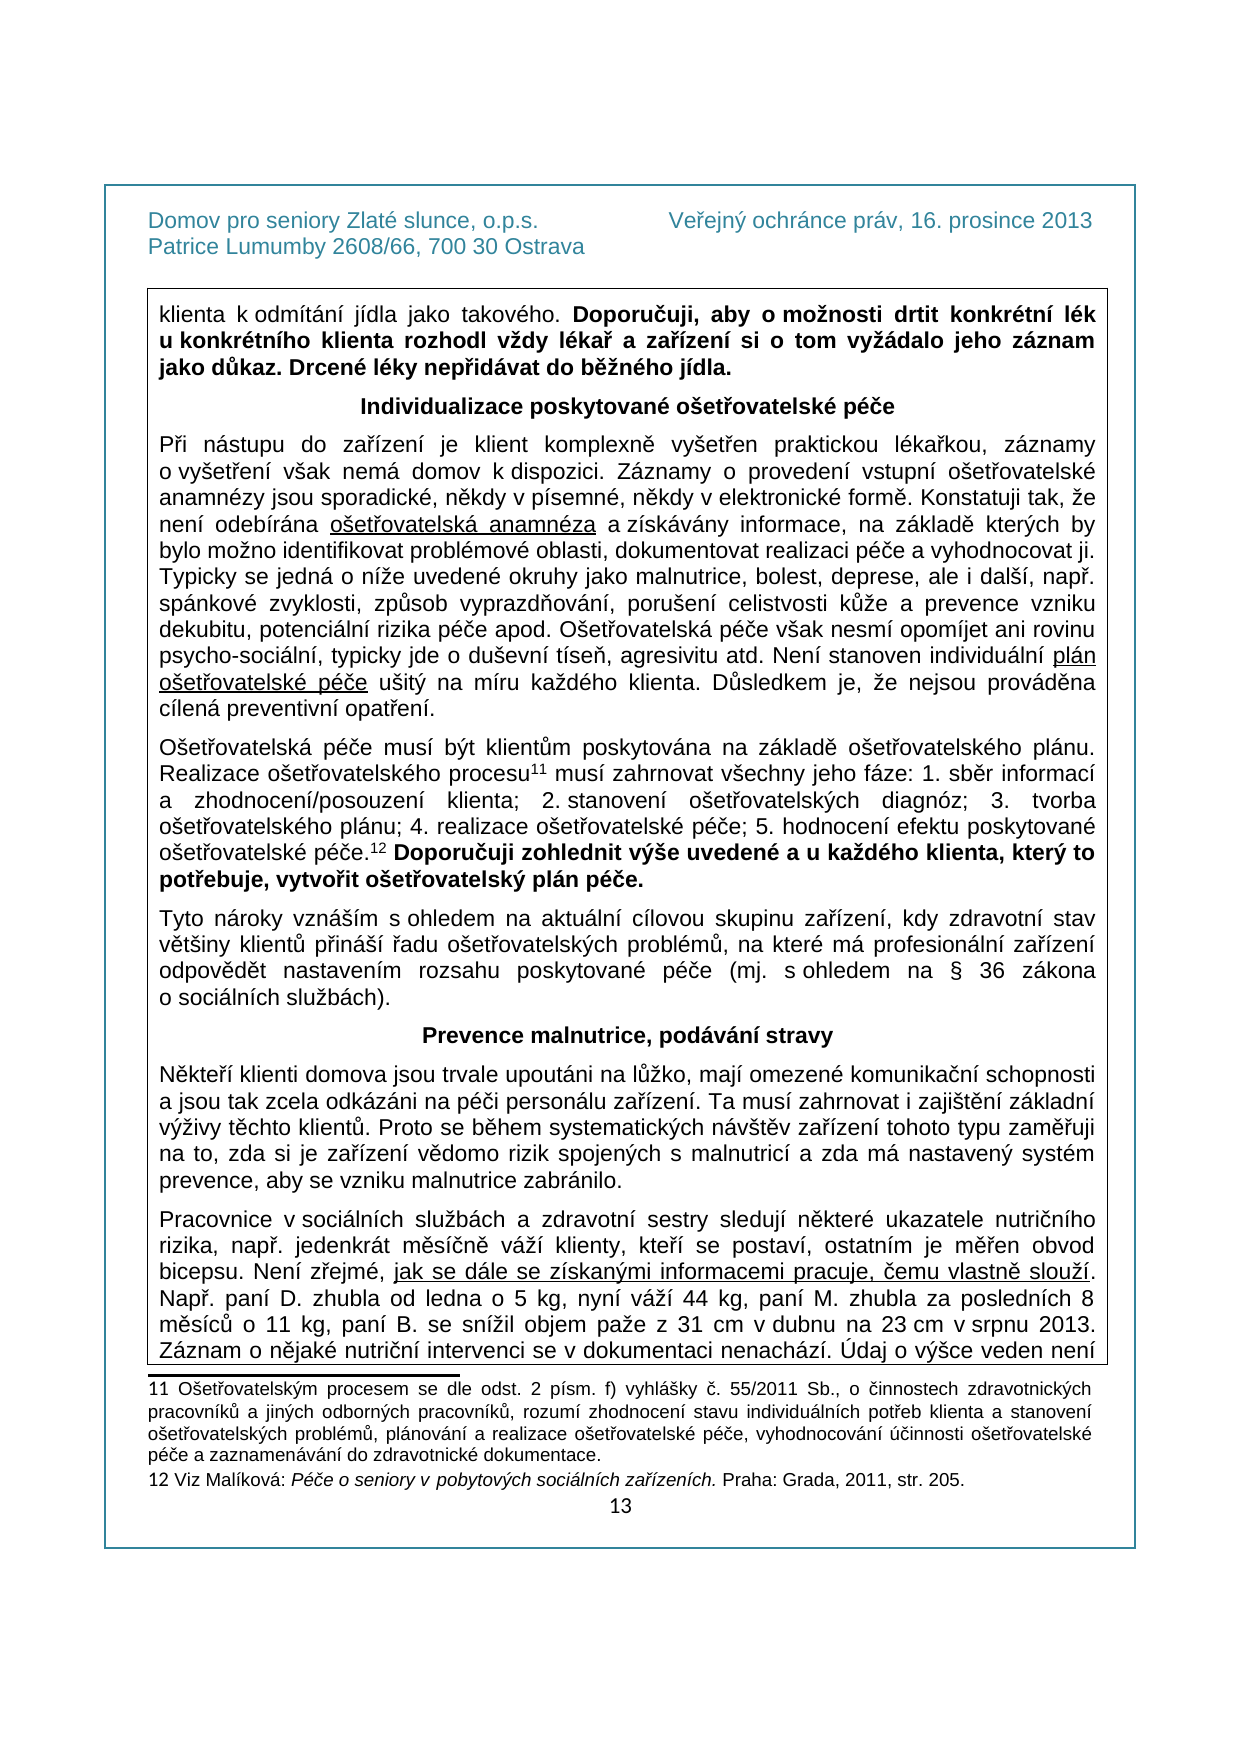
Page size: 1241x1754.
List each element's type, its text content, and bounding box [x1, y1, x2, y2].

table_cell Zdravotní péče V domově jsou umístěni klienti ve vážném zdravotním stavu, v různém stupni demence, polymorbidní a s diabetem mellitus vyžadující pravidelnou aplikaci insulinu a kontrolu glykémie, s kožními defekty, enterální výživou aj., což představuje vysoké nároky na poskytování odpovídající zdravotní péče. Domov zaměstnává 5 všeobecných registrovaných sester (včetně hlavní sestry) a 1 všeobecnou sestru na dohodu o pracovní činnosti. Všeobecné sestry poskytují zdravotní péči pouze v období od 7:00 do 19:00 hod., což vede k tomu, že část poskytované zdravotní péče je delegována na pracovnice v sociálních službách, které tak provádějí činnosti, ke kterým nemají kvalifikaci ani odpovídající kompetence. K těmto činnostem patří zejména podávání léků v průběhu noční směny (zejména léků na nespavost, bolest a ad hoc medikace v případě neklidu), aplikace nočních inzulínů formou subkutánních injekcí, sledování hladiny cukru v krvi, posuzování změn zdravotního stavu a rozhodování o přivolání lékařské pomoci. To je nepřípustné překračování zákonných kompetencí pracovnic v sociálních službách, resp. k takovým úkonům je příslušná pouze všeobecná sestra bez odborného dohledu. Vzhledem ke skladbě klientů, potřebě zajištění kontinuity poskytování zdravotní péče a respektování kompetencí jednotlivých skupin pracovníků je nezbytné zajistit přítomnost všeobecné sestry na pracovišti tak, aby obstarala všechny potřebné úkony ošetřovatelské péče. Aktuální ordinace léků není zdravotním sestrám dostupná (výjimku tvoří ordinace psychiatra). Stává se, že změna v medikační kartě se děje pouze na základě ústního pokynu lékaře. V průběhu návštěvy tak nebylo možné zkontrolovat léky předepsané na medikačních kartách s aktuální ordinací. V případě pochybností o vhodnosti podání léků nemůže ani zdravotní sestra bezprostředně zkontrolovat, zda údaje v medikační kartě odpovídají těm v ordinaci lékařky. Doporučuji, aby domov vyžadoval od všech lékařů ordinaci léků v písemné formě. Noční medikace společně se zvláštními kelímky pro tuto medikaci je na modrém podlaží umístěna ve zvláštní neuzamčené skříňce v místnosti pracovnic v sociálních službách. Do místnosti se může dostat kdokoliv z personálu i klientů. Obdobně na oranžovém podlaží. Na sesterně v modrém podlaží je odemčená skříň s nápisem „náhradní léky“, kde se uchovávají nepřiřazené léky (i psychofarmaka) po zemřelých klientech. Skříň byla odemčená a dveře do sesterny rovněž, k lékům mohl mít přístup kdokoliv (skříň je přitom uzamykatelná). Na oranžovém podlaží jsou noční léky uloženy taktéž tak, že k nim má přístup kdokoliv a nelze vyloučit přístup klientů. Doporučuji zajistit, aby k lékům měl přístup pouze personál oprávněný s nimi nakládat. Doporučuji okamžitě zlikvidovat veškeré léky, které nejsou přidělené konkrétnímu klientovi. Na tvz. terminálním pokoji v oranžovém podlaží určeném pro tzv. paliativní péči byl umístěn pan K. V jeho propouštěcí zprávě však nebyly jednoznačné záznamy indikující tuto péči. Bylo v ní pouze doporučení podávat transfůze v případě anémie. Pro absenci dokumentace praktické lékařky nebylo možné zjistit důvody k tomuto postupu. Podávání léků Léky jsou připravovány na základě medikačních karet, za které je zodpovědná hlavní sestra (zajišťuje jejich aktualizaci). Medikační karty obsahují pouze ordinaci pravidelně podávaných léků ráno, v poledne a večer. Noční léky jsou psány na zvláštním papíře, léčba antibiotiky byla uvedena na jiném místě a ordinované inzulíny rovněž na jiné kartičce. Takto vedený způsob přepisování léků považuji za zbytečně komplikovaný, obtížně přehledný, skrývající v sobě riziko pochybení. V případě paní V. je v lékařské zprávě ze dne 31. 7. 2013 psychiatrem ordinován lék Alzin, v medikační kartě však není uveden. Paní tedy ordinovaný lék nedostává. Medikační karta by měla obsahovat všechna aktuálně předepsaná léčiva. Pan L. dostává v případě neklidu Tisercin. Lék byl připraven v kelímku „Tisercin při neklidu“ s jeho jménem, v medikační kartě ani v jiných záznamech o předepsaných lécích nešlo tuto ordinaci dohledat. Informaci o ordinaci léku si v jeho případě předávají sestry ústně. Pokud je kelímek prázdný, sestra vloží do kelímku nový lék. Podání léku zapíše pracovnice v sociálních službách jen do knihy hlášení, ne do osobní dokumentace pana L. Pro úplnost uvádím, že nakonec byla ordinace Tisercinu nalezena ve zprávě od psychiatra. Doporučuji uvádět v medikační kartě všechny předepsané léky. Údaje v medikačních kartách jsou přepisované, přeškrtané, bělené. Není zřejmé, kdo a kdy tyto „změny“ provedl. Doporučuji v medikačních kartách provádět změny novým autorizovaným záznamem namísto přepisování či retuší. Mezi ordinovanými léky byly také léky na bolest a nespavost. Z dokumentace není zřejmé, jak jsou tato léčiva efektivní, zda došlo ke zmírnění bolesti, či nikoliv. Podávání hypnotik zajišťují pracovnice v sociálních službách. Léky se vydávají v určitou hodinu, bez ohledu na to, zdali již chce klient spát či nikoliv, nebo zda chce zkusit usnout a spát bez podání léků. O jejich podání však nebyl veden záznam. Ačkoliv byly kelímky s připraveným hypnotikem po noční službě prázdné, např. u pana F. či paní G., nebyl v hlášení záznam o jejich podání. U některých klientů (např. u pana H. či paní P.) docházelo k svévolné záměně léků na spaní. Místo hypnotika (Zolpinox) byl podáván Pyridoxin. Dle slov hlavní sestry využívají placebo efekt. Tato praxe však nemá žádnou oporu ve zdravotnické dokumentaci. Lékař jednoznačně ordinoval na nespavost Zolpinox. Doporučuji, aby byla hypnotika klientům podávána teprve tehdy, když chtějí jít spát, a zároveň aby jim bylo umožněno jít spát i bez podání hypnotik tehdy, když je zřejmé, že je nechtějí. Doporučuji o podání každého léku tzv. fakultativní medikace (tedy léky, které nejsou podávány pravidelně, ale jen v případě nějak definované potřeby) pořídit záznam do dokumentace klienta. Doporučuji zároveň zaznamenávat efekt léků na spaní, či jiných fakultativně podávaných léků. Doporučuji podávat pouze předepsané léky. Některým klientům jsou drceny léky. Z dokumentace však nevyplývá, že by o drcení rozhodl lékař. Některé léky však mohou mít po rozdrcení změněný účinek, a proto o jejich drcení může rozhodovat pouze lékař a ne zdravotní sestra. Za nevhodné lze považovat i přidávání drcených léků do rozmixované stravy. Rozdrcený lék může změnit chuť jídla, což může vést klienta k odmítání jídla jako takového. Doporučuji, aby o možnosti drtit konkrétní lék u konkrétního klienta rozhodl vždy lékař a zařízení si o tom vyžádalo jeho záznam jako důkaz. Drcené léky nepřidávat do běžného jídla. Individualizace poskytované ošetřovatelské péče Při nástupu do zařízení je klient komplexně vyšetřen praktickou lékařkou, záznamy o vyšetření však nemá domov k dispozici. Záznamy o provedení vstupní ošetřovatelské anamnézy jsou sporadické, někdy v písemné, někdy v elektronické formě. Konstatuji tak, že není odebírána ošetřovatelská anamnéza a získávány informace, na základě kterých by bylo možno identifikovat problémové oblasti, dokumentovat realizaci péče a vyhodnocovat ji. Typicky se jedná o níže uvedené okruhy jako malnutrice, bolest, deprese, ale i další, např. spánkové zvyklosti, způsob vyprazdňování, porušení celistvosti kůže a prevence vzniku dekubitu, potenciální rizika péče apod. Ošetřovatelská péče však nesmí opomíjet ani rovinu psycho-sociální, typicky jde o duševní tíseň, agresivitu atd. Není stanoven individuální plán ošetřovatelské péče ušitý na míru každého klienta. Důsledkem je, že nejsou prováděna cílená preventivní opatření. Ošetřovatelská péče musí být klientům poskytována na základě ošetřovatelského plánu. Realizace ošetřovatelského procesu musí zahrnovat všechny jeho fáze: 1. sběr informací a zhodnocení/posouzení klienta; 2. stanovení ošetřovatelských diagnóz; 3. tvorba ošetřovatelského plánu; 4. realizace ošetřovatelské péče; 5. hodnocení efektu poskytované ošetřovatelské péče. Doporučuji zohlednit výše uvedené a u každého klienta, který to potřebuje, vytvořit ošetřovatelský plán péče. Tyto nároky vznáším s ohledem na aktuální cílovou skupinu zařízení, kdy zdravotní stav většiny klientů přináší řadu ošetřovatelských problémů, na které má profesionální zařízení odpovědět nastavením rozsahu poskytované péče (mj. s ohledem na § 36 zákona o sociálních službách). Prevence malnutrice, podávání stravy Někteří klienti domova jsou trvale upoutáni na lůžko, mají omezené komunikační schopnosti a jsou tak zcela odkázáni na péči personálu zařízení. Ta musí zahrnovat i zajištění základní výživy těchto klientů. Proto se během systematických návštěv zařízení tohoto typu zaměřuji na to, zda si je zařízení vědomo rizik spojených s malnutricí a zda má nastavený systém prevence, aby se vzniku malnutrice zabránilo. Pracovnice v sociálních službách a zdravotní sestry sledují některé ukazatele nutričního rizika, např. jedenkrát měsíčně váží klienty, kteří se postaví, ostatním je měřen obvod bicepsu. Není zřejmé, jak se dále se získanými informacemi pracuje, čemu vlastně slouží. Např. paní D. zhubla od ledna o 5 kg, nyní váží 44 kg, paní M. zhubla za posledních 8 měsíců o 11 kg, paní B. se snížil objem paže z 31 cm v dubnu na 23 cm v srpnu 2013. Záznam o nějaké nutriční intervenci se v dokumentaci nenachází. Údaj o výšce veden není a body mass index tedy není zjišťován. Doporučuji systematicky hodnotit případné váhové úbytky. Případný váhový úbytek klientů doporučuji konzultovat s lékařem a stanovit navazující postup. U žádného z klientů není systematicky sledován příjem stravy. Doporučuji stanovit, u koho má být příjem stravy preventivně sledován, a tento zaznamenávat pomocí objektivizovaných záznamů, ze kterých bude zjevné, zda klient snědl celou porci, polovinu, čtvrtinu. Tyto záznamy doporučuji pravidelně vyhodnocovat a ve spolupráci s lékařem stanovit navazující postup pro případ, že klient opakovaně nedojí. Obědy se do zařízení dováží od externího dodavatele, a to každý den. Klienti mají možnost vybrat si ve všední den oběd ze tří jídel, o víkendech je nabízeno jídlo jedno. Vždy jedno jídlo je diabetické. Domov složení jídelníčků neovlivňuje. Snídaně a večeře se dovážejí jen ve všední dny. O víkendech se připravují v domově. Za jejich skladbu je odpovědna pracovnice v sociálních službách. Jídelníčky víkendových snídaní a večeří nejsou klientům k dispozici. Hlavní sestra spolupracuje s nutriční ambulancí. Spolupráce se však týká pouze předepisování nutriční výživy do sondy či PEGu. Dle čl. III. smlouvy o poskytování pobytové služby v Domově Slunce (dále „smlouva“) poskytuje zařízení diety, a to diabetickou a šetřící. Dle domácího řádu zajišťuje zařízení stravu odpovídající potřebám dietního stravování. Nelze však např. zjistit množství sacharidů pro diabetickou dietu. Hovořit tedy o poskytování diabetické diety je zavádějící. To samé platí o šetřící dietě: energetická hodnota stravy se nedá zjistit a jídla uváděná na jídelníčcích nesplňují požadavky na šetřící dietu. Musím konstatovat, že dietní systém pro danou klientelu není vytvořen, nedá se zjistit, jaká je nutriční hodnota stravy. Upozorňuji, že léčebná výživa je nedílnou součástí ošetřovatelské péče a rizika z nekvalitně a neprofesionálně poskytnuté výživy jsou u dané cílové skupiny srovnatelná s nekvalitně poskytnutou léčbou. Jedinou oprávněnou profesí vykonávající tuto specifickou činnost dle zákona č. 96/2004 Sb., o nelékařských zdravotnických povoláních, je nutriční terapeut. Doporučuji zaměstnat nutričního terapeuta. Doporučuji vytvořit dietní systém odpovídající potřebám cílové skupiny strávníků, jehož součástí musí být charakteristika konkrétní diety, její složení: energie, množství bílkovin, tuků a sacharidů a také energetický obsah živin. Dále pak sestavovat jídelníčky dle vytvořeného dietního systému, včetně dodržení stanovených nutričních hodnot, a zajistit, aby dodavatel stravy připravoval jídla dle těchto jídelníčků. Zařízení je povinno v rámci základní činnosti poskytnutí stravy dle § 49 odst. 2 písm. b) zákona o sociálních službách v souvislosti s § 15 odst. 1 písm. b) vyhlášky č. 505/2006 Sb., zajistit celodenní stravu dopovídající věku, zásadám racionální výživy a potřebám dietního stravování, minimálně v rozsahu tří hlavních jídel. Pokud však zařízení poskytuje péči osobám trpícím demencí, je třeba této klientele přizpůsobit i stravovací režim. Klienti trpící syndromem demence by měli mít mj. neustálý přístup k jídlu. Další zásady nutriční péče o osoby trpící demencí dle odborné literatury spočívají v následujícím: „Včas rozpoznat snížení zájmu pacienta o jídlo; sledovat v čase tělesnou hmotnost a svalovou sílu; dodržovat pravidelnost a řád v příjmu potravy, dělit ji do hlavních a vedlejších jídel; zachovávat úroveň a styl stolování; respektovat chuť nemocného, je-li to možné (pozor na tučná a sladká jídla); dbát na správné složení potravy; dbát na dostatečný a kontinuální přísun tekutin; mít objektivní přehled o skutečné konzumaci stravy; motivovat a zapojit nemocného do přípravy jídla a stolování.“ Doporučuji tyto zásady dodržovat. Některým klientům je podávána mechanicky upravená strava. O tom, komu se strava takto upravuje, rozhodují zdravotní sestry. Rozhodnutí není nikde zaznamenáno, nedá se zjistit, kdo konkrétně rozhodl a kdy. Přechod na mechanicky upravenou stravu je přitom pro klienta zásadní životní změnou, neboť vnímá postupnou ztrátu svých schopností a soběstačnosti a přichází o plnou kvalitu stravy. Doporučuji zaznamenat rozhodnutí o mechanické úpravě stravy v dokumentaci klientů (nutriční plán) tak, aby bylo patrné, kdo toto rozhodnutí přijal, kdy, a jaké byly důvody. Mixovaná strava se připravuje v domově. Na oběd je mixováno jídlo dodávané externím dodavatelem, hlavní chod společně s polévkou. Vzniká nevzhledná kaše. Klient nemá možnost rozeznat jednotlivé chutě pokrmu a i esteticky je takto upravená strava naprosto nepřijatelná, nedůstojná podání klientovi. Při tomto způsobu není také možné vysledovat (pro případné sledování příjmu stavy), zda klient snědl biologicky hodnotnější část stravy (např. maso) apod., tudíž ani nejde určit, které živiny je potřeba doplnit (např. bílkoviny) v případě, že klient nedojídá. Mixované snídaně a večeře nejsou od externího dodavatele. O konkrétní skladbě snídaně či večeře, údajně se jedná o jogurt, puding, rohlík s kakaem, bramborovou kaši např. s paštikou, kaše (nespecifikované), rozhoduje pracovnice v sociálních službách. Energetickou hodnotu mixovaných snídaní a večeří nelze nikterak zjistit. Doporučuji věnovat skladbě a přípravě mechanicky upravené stravy (MUS) patřičnou pozornost jak z hlediska nutriční hodnoty stravy, tak také konkrétní podoby finálního pokrmu. Doporučuji tvořit jídelníček konkrétně pro MUS, aby bylo všem pracovníkům jasné, co mají klientovi připravit a také co klientovi podávají. Bylo zjištěno, že personál při krmení nad sedícím klientem stojí. Ústa otírá klientům lžící. Podávání stravy klientům není věnováno dostatek pozornosti ani času. Při jídle hraje nahlas televize. Doporučuji upustit od nevhodných postupů. Téměř všichni klienti z oranžového podlaží jedí na pokojích, jídelnu doposud neměli k dispozici. To považuji za nevhodné. Jídlo má také významnou socializační rovinu. Mnozí klienti jedí v lůžku, nejsou posazováni do židle. Není zřejmé, kdo rozhodl o tom, že klientům bude strava podávána v lůžku. Není konzultován fyzioterapeut. Doporučuji, aby bylo zásadou, z níž jsou odůvodněné výjimky, že všichni klienti jedí v jídelně. Případné rozhodnutí o konzumaci jídla na pokoji musí být zdůvodněné v dokumentaci. Doporučuji konzultovat fyzioterapeuta o nutnosti podávat stravu pouze na lůžku. Rozhodnutí o podávání jídla v lůžku zaznamenat do dokumentace. V zařízení není sledován příjem tekutin. U osob trpících syndromem demence je přitom nutné dbát na pitný režim. Nemají pocit žízně a tekutiny je tak nutné stále aktivně nabízet. Neurčité pokyny zdravotní sestry „hodně pít“, které se nacházejí v knize hlášení, nemůžou vést k tomu, že budou klientům dostatečně a prokazatelně podávány tekutiny. Doporučuji ve spolupráci s lékařem stanovit, u kterých klientů má být sledován příjem tekutin, a určit, kolik tekutin má klient za den přijmout, a tyto informace zaznamenat do osobní dokumentace klienta. Personál krmící pacienty nepoužíval ochranné pomůcky, v oblečení, ve kterém manipuluje s biologickým a infekčním odpadem, poté manipuluje se stravou. Při podávání stravy by měl personál používat ochranné pomůcky. Pro Vaši další informaci zasílám v příloze leták „Malnutrice – riziko a možnosti ochrany v zařízeních sociálních a zdravotních služeb“. Hygiena Každý den se provádí tzv. osobní hygiena. Ta dle sdělení pracovnic v sociálních službách spočívá v opláchnutí obličeje a rukou, v létě i podpaží. Dále je hygiena prováděna při výměně plen. Tzv. celková hygiena, tj. koupání, je dle sdělení personálu poskytována jednou týdně. Z výkazů „Záznam o poskytování péče“ bylo zjištěno: panu P. byla celková hygiena v srpnu poskytnuta pouze jednou, a to dne 28. srpna. Obdobně je tomu u pana M. Paní A. byla celková hygiena za srpen poskytnuta taktéž pouze jednou, a to dne 23. srpna. Interval mezi poskytnutím celkové hygieny u paní L. činí v srpnu 15 dnů. Provádění hygieny je na oranžovém podlaží naprosto nedostatečné. Doporučuji zajistit celkovou hygienu minimálně jednou týdně, v případě potřeby či přání i častěji. Mikční režim Jedním z projevů demence je inkontinence. Cílem správné ošetřovatelské péče by mělo být udržet pacienta (klienta) kontinentním, a to díky správnému režimu, včetně režimu mikčního. Klient by měl mít možnost se v cca 2hodinových intervalech, i častěji, vymočit. Pracovnice v sociálních službách by měly mít jasné zadání, koho z klientů jak často vysazovat na (přenosné) WC, komu pomáhat dojít na toaletu a jak často. Komunikační bariéra na straně klienta (klient si neřekne, že potřebuje doprovodit na WC) by neměla být důvodem pro ukončení dopomáhání na toaletu. Mikční režim by měl vycházet z individuálních potřeb každého klienta a měl by mít odraz v dokumentaci klienta. V domově se s mikčním režimem nepracuje. Namísto toho, aby cílem péče bylo udržet seniora co nejdéle kontinentním, je spíše podporován co nejrychlejší nástup inkontinence. Na oranžovém podlaží k tomu přispívá fakt jediné toalety pro 34 klientů. Absenci toalety nemohou toaletní křesla nahradit. Na modrém podlaží si musí senior před použitím toalety vyžádat toaletní papír, najít dveře správné místnosti, které nejsou značeny piktogramy. Při celém tomto procesu musí navíc udržet myšlenku, že potřebuje na toaletu. Představa, že tento proces bude senior trpící syndromem demence, či senior mající problémy s pohyblivostí, opakovat několikrát denně, je iluzorní. V blízkosti společenské místnosti je jen jedna toaleta, vzhledem k počtu osob zdržujících se v místnosti může být často obsazená. Při odpovídající péči by klienti byli schopni udržet se kontinentními mnohem déle. Doporučuji stanovit klientům mikční režim. Sledování bolesti U klientů s pokročilou demencí není rozpoznání bolesti vždy snadné. Nerozpoznaná a neléčená bolest přitom zásadně zhoršuje kvalitu života klientů. V zařízení není zaveden standardizovaný systém pravidelného testování a zaznamenávání bolesti klientů. Pokud o některém z klientů personál ví, že trpí bolestí, jde o výsledek každodenního intuitivního pozorování klientů. Doporučuji zavést standardizovaný způsob monitorování bolesti klientů, zejména těch, kteří mají omezené komunikační schopnosti. Deprese Zařízení nepracuje systematicky s problematikou detekování deprese. Ta je však průvodním jevem zejména demencí vaskulárního typu, je namístě, aby zařízení systematicky sledovalo a aktivně zjišťovalo, zda některý z klientů trpí depresí. Doporučuji u klientů trpících syndromem demence věnovat zvýšenou pozornost tomu, zda netrpí depresí, a za tím účelem provádět pravidelné testy, či systematicky pozorovat možné příznaky. Předávání informací mezi personálem, dokumentace Dokumentace vedená pracovnicemi v sociálních službách je roztříštěná a nepřehledná. Informace o klientech se nacházejí v nejrůznějších dokumentech. Jde např. o „sešit denního hlášení“, nebo „záznam o poskytované službě“. Koupání se značí do zvláštního „sešitu koupání“, současně ale i do „záznamu o poskytované službě“. Důvody pro vedení dvojí dokumentace nejsou zřejmé. Další dokumentaci vedou pracovnice pro volnočasové aktivity. Ta je v počítačovém programu Word. Účast na aktivitách je evidována dle druhů aktivit a ne dle klientů. Dohledat aktivity konkrétního klienta je obtížné, např. jak často byla trvale ležícímu klientovi nabízena bazální stimulace. Sociální pracovnice pak veškerou roztříštěnou dokumentaci přepisuje a vytváří pro každého klienta jakýsi deník o průběhu poskytování služby. S deníkem se však nikterak nepracuje. Není zřejmé, proč by měly být sociální pracovnici známy údaje týkající se zdravotnického či pečovatelského aspektu služby. Na jednu stranu je nezbytné, aby každý pracovník získal všechny informace o klientovi, které jsou důležité pro jeho podíl na poskytování služby, na druhou stranu je zbytečné získávat informace, které pracovník nepotřebuje, typicky údaj o teplotě nepotřebuje sociální pracovnice znát. Stávající způsob vedení a sdílení dokumentace nenasvědčuje tomu, že každý dostane ty informace, které potřebuje. Zákon o sociálních službách přitom v ustanovení § 88 písm. f) stanoví jako jednu z povinností poskytovatelů sociálních služeb „…vést písemné individuální záznamy o průběhu poskytování sociální služby a hodnotit průběh poskytování sociální služby…“. Upozorňuji, že se nejedná o pouhou formalitu. Správně vedené průkazné záznamy mohou v případném sporu pomoci prokázat, zda zařízení poskytovalo klientovi řádnou péči. Mohou rovněž sloužit jako nástroj kontroly ze strany vedení ohledně poskytování péče klientům. Stávající dokumentace nic takového neumožňuje. Doporučuji vést dokumentaci tak, aby odpovídala požadavkům zákona a aby byla nástrojem pro poskytování služby. Ošetřovatelská dokumentace je neúplná, ošetřovatelské plány péče nejsou vypracovány. Záznamy o provedení screeningových testů (riziko pádů a dekubitů) nejsou průběžně aktualizovány, případně chybí úplně (nutriční, úrovně soběstačnosti, zhodnocení psychického stavu). U klientů s narušením kožní integrity nejsou k dispozici záznamy o stavu rány, její velikosti, průběhu hojení a prováděných převazech. Nedostatečná dokumentace poskytované péče může mít dopad na kvalitu péče a negativně ji ovlivnit. Do denního hlášení jsou dokumentovány záznamy o stolici klientů. Ze záznamů vyplývá, že někteří klienti nebyli na stolici téměř týden (pan F. nebyl na stolici od 26. 8. do 3. 9., pan Z. od 28. 8. do 3. 9.). Na tyto skutečnosti nebylo nijak reagováno. Stávající vedení zdravotnické (ošetřovatelské) dokumentace neodpovídá nejen právním předpisům, ale ani standardům pro vedení ošetřovatelské dokumentace, neboť informace o zdravotním stavu klienta musí splňovat kritérium konkrétnosti, kontinuity a vyhodnotitelnosti. Doporučuji, aby zařízení vedlo ke každému klientovi, který je příjemcem ošetřovatelské péče, samostatně ošetřovatelskou dokumentaci, jež bude obsahovat ošetřovatelskou anamnézu klienta, ošetřovatelský plán a průběžné záznamy o vývoji zdravotního stavu klienta dle obecně platných standardů pro ošetřovatelskou péči. Na sesterně jsou uloženy lékařské zprávy, které jsou přístupny nejen zdravotnickému personálu, přístup do místnosti má i nezdravotnický personál. Lékařská zpráva vypovídá o zdravotním stavu a má tudíž povahu osobního citlivého údaje. Domov jako správce osobních údajů musí přijmout taková opatření, aby nemohlo dojít k neoprávněnému nebo nahodilému přístupu k osobním údajům, k jejich změně, zničení či ztrátě, neoprávněným přenosům, k jejich jinému neoprávněnému zpracování, jakož i k jinému zneužití osobních údajů. Doporučuji zajistit takové uložení lékařských zpráv, které vyloučí neoprávněný přístup. Zařízení zavádí počítačový program Cygnus. Přístup do něj mají mít pouze zdravotní sestry. Ty již do něj přepisují jinde uvedené skutečnosti. Přepisování informací obsahuje riziko pochybení a představuje také časovou zátěž. Pracovnice v sociálních službách ani pracovnice pro volnočasové aktivity však přístup do Cygnusu nemají. Z návštěv jiných zařízení vím, že vedení dokumentace v elektronické podobě může být dobrým nástrojem, který umožňuje všem pracovníkům v přímé péči sdílet (podle odstupňovaných oprávnění k přístupu) informace, které jsou pro poskytování kvalitní péče nezbytné. Fáze demence Osoba trpící syndromem demence v každé z fází onemocnění vyžaduje specifickou péči, kterou by zařízení mělo zajistit. Od fáze demence by se měla odvíjet i náplň dne klienta. Pro více informací odkazuji na doporučení České alzheimerovské společnosti „P-PA-IA – podpora a péče lidem postiženým syndromem demence“. Informace o fázi demence, ve které se člověk trpící tímto onemocněním nachází, je obsažena v dokumentaci psychiatra k jednotlivým klientům. Tuto informaci nemají po ruce zdravotní sestry ani pracovnice v sociálních službách, a není tedy možno promítnout ji do poskytované péče. Doporučuji přizpůsobit péči o klienta a průběh jeho dne stádiu, v jakém se nachází jeho onemocnění. Trvale ležící klient Všichni klienti z oranžového podlaží jsou trvale upoutáni na lůžko. Většina z nich není ani vysazována do křesla, či v lůžku posazována k jídlu. Z ošetřovatelské dokumentace však není zjevné, kdo o tomto rozhodl a jak dlouho tento stav trvá, přestože se jedná o zásadní a trvalé zhoršení kvality života seniora. Bylo zjištěno, že aktivizační činnost se soustřeďuje spíše na klienty chodící z modrého podlaží. Klientům z oranžového podlaží nejsou nabízeny žádné programové aktivity, pouze bazální stimulace. Téměř v každém pokoji v oranžovém podlaží byla zapnutá televize, klienti však o její sledování nejevili zájem. Proč tomu tak je? Mají klienti z vysílání užitek, nebo jde o rušivý prvek? Nemá tato kulisa suplovat nedostatek individuální práce s klienty? Naopak je třeba upozornit na to, že trvale ležící klient potřebuje zajistit tzv. pasivní cvičení, masáže apod., a to z důvodu vstřebávání bílkovin a tvorby svalové hmoty. Doporučuji, aby rozhodnutí o tom, že určitý klient již nebude posazován, bylo vždy konzultováno s lékařem a bylo zaznamenáno v dokumentaci klienta. Doporučuji zajistit těmto klientům pravidelné pasivní cvičení. Kouření V knize hlášení je dne 30. 8. 2013 uvedeno, že má pan F. „přísný zákaz kouření!!!“. Upozorňuji, že domov nemá oprávnění bez dalšího kouření zakazovat. V této souvislosti odkazuji na bod č. 78 Zprávy z návštěv zařízení sociálních služeb pro seniory a bod č. 86 Zprávy z návštěv domovů pro osoby se zdravotním postižením. Žádám o sdělení, proč (a kým) je klientovi zakázáno kouřit. [148, 289, 1107, 1364]
